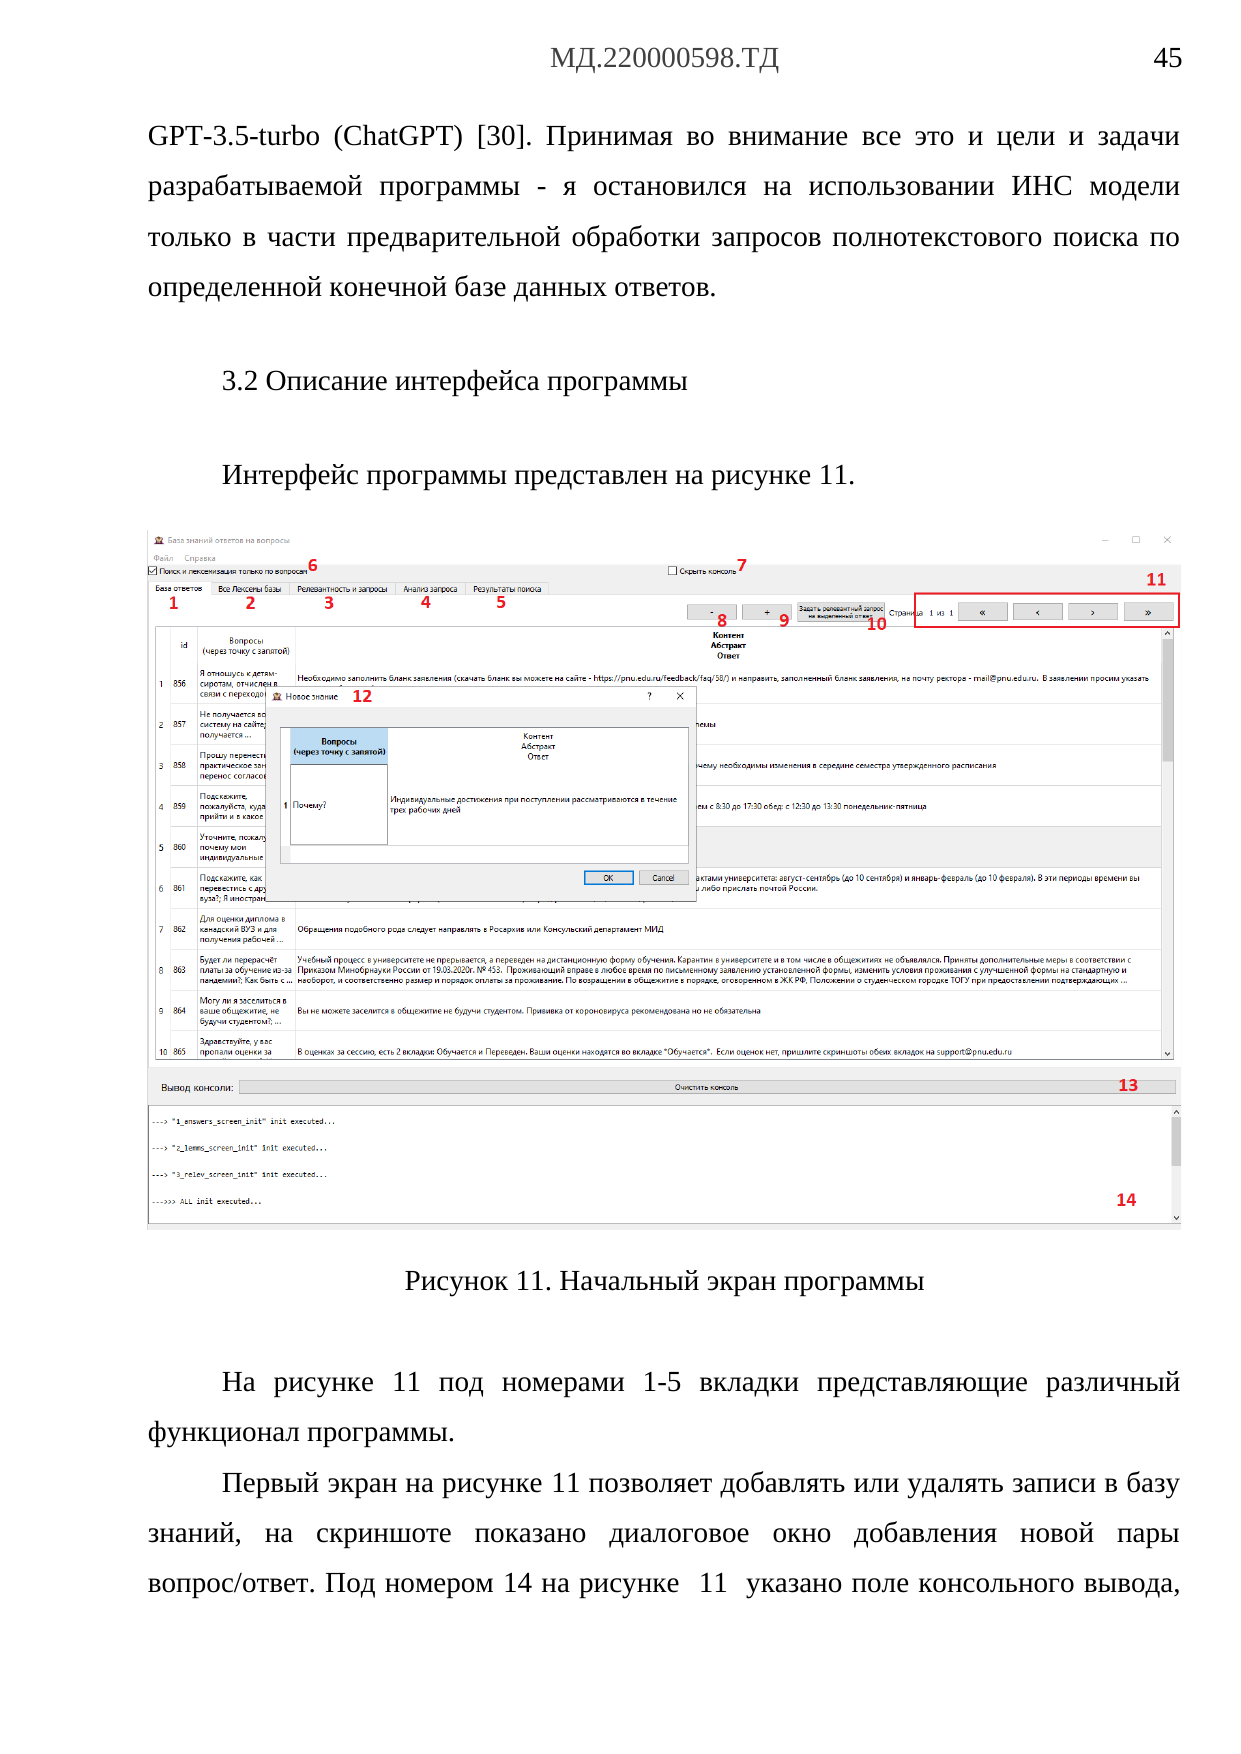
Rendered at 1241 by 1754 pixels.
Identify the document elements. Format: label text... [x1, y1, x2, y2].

picture [147, 530, 1182, 1230]
text [148, 507, 1181, 530]
text На рисунке 11 под номерами 1-5 вкладки представляющие различный функционал программы. [148, 1364, 1181, 1448]
text GPT-3.5-turbo (ChatGPT) [30]. Принимая во внимание все это и цели и задачи разрабатываемой программы - я остановился на использовании ИНС модели только в части предварительной обработки запросов полнотекстового поиска по определенной конечной базе данных ответов. [148, 118, 1181, 303]
text Интерфейс программы представлен на рисунке 11. [148, 457, 1181, 491]
text Первый экран на рисунке 11 позволяет добавлять или удалять записи в базу знаний, на скриншоте показано диалоговое окно добавления новой пары вопрос/ответ. Под номером 14 на рисунке 11 указано поле консольного вывода, [148, 1465, 1181, 1599]
text Рисунок 11. Начальный экран программы [148, 1230, 1181, 1297]
subtitle Описание интерфейса программы [222, 363, 1181, 397]
